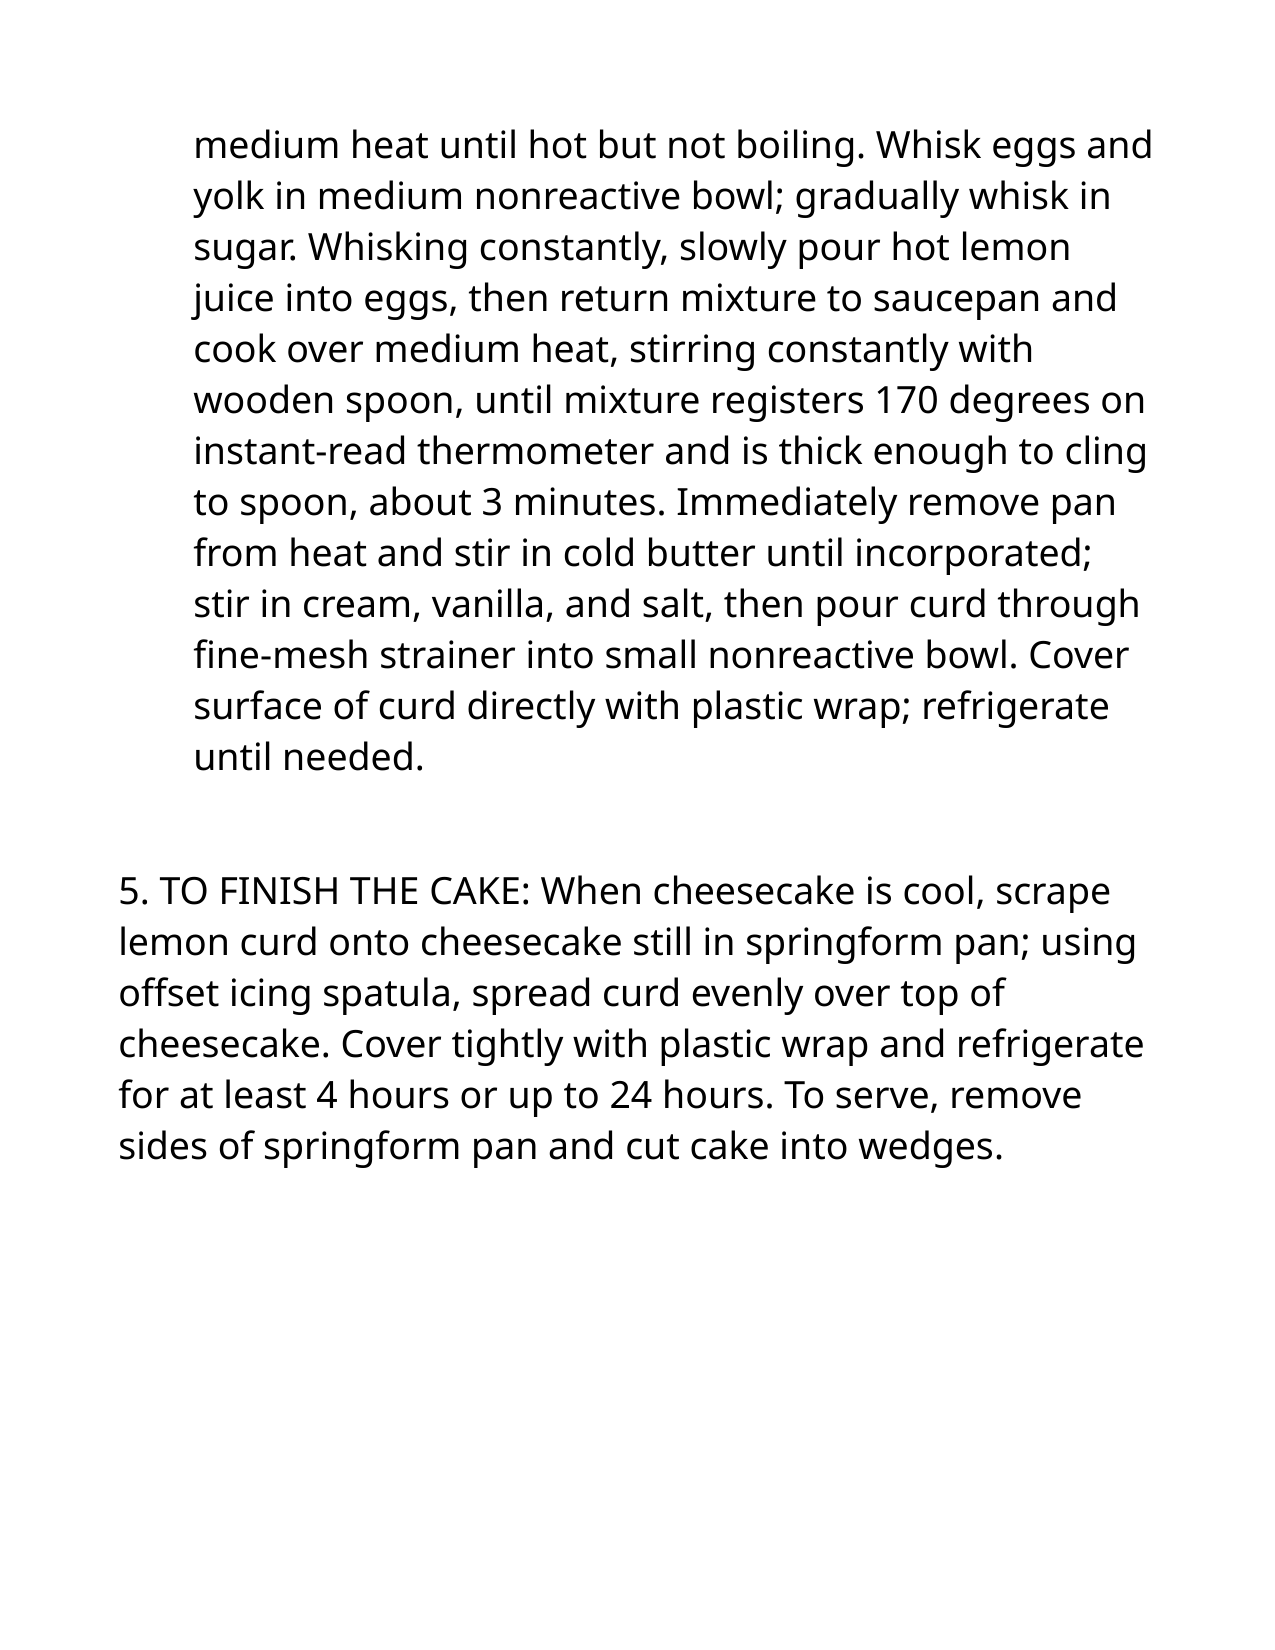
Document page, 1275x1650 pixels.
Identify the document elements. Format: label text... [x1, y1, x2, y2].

text medium heat until hot but not boiling. Whisk eggs and yolk in medium nonreactive bowl; gradually whisk in sugar. Whisking constantly, slowly pour hot lemon juice into eggs, then return mixture to saucepan and cook over medium heat, stirring constantly with wooden spoon, until mixture registers 170 degrees on instant-read thermometer and is thick enough to cling to spoon, about 3 minutes. Immediately remove pan from heat and stir in cold butter until incorporated; stir in cream, vanilla, and salt, then pour curd through fine-mesh strainer into small nonreactive bowl. Cover surface of curd directly with plastic wrap; refrigerate until needed. [118, 118, 1157, 782]
text 5. TO FINISH THE CAKE: When cheesecake is cool, scrape lemon curd onto cheesecake still in springform pan; using offset icing spatula, spread curd evenly over top of cheesecake. Cover tightly with plastic wrap and refrigerate for at least 4 hours or up to 24 hours. To serve, remove sides of springform pan and cut cake into wedges. [118, 864, 1157, 1170]
